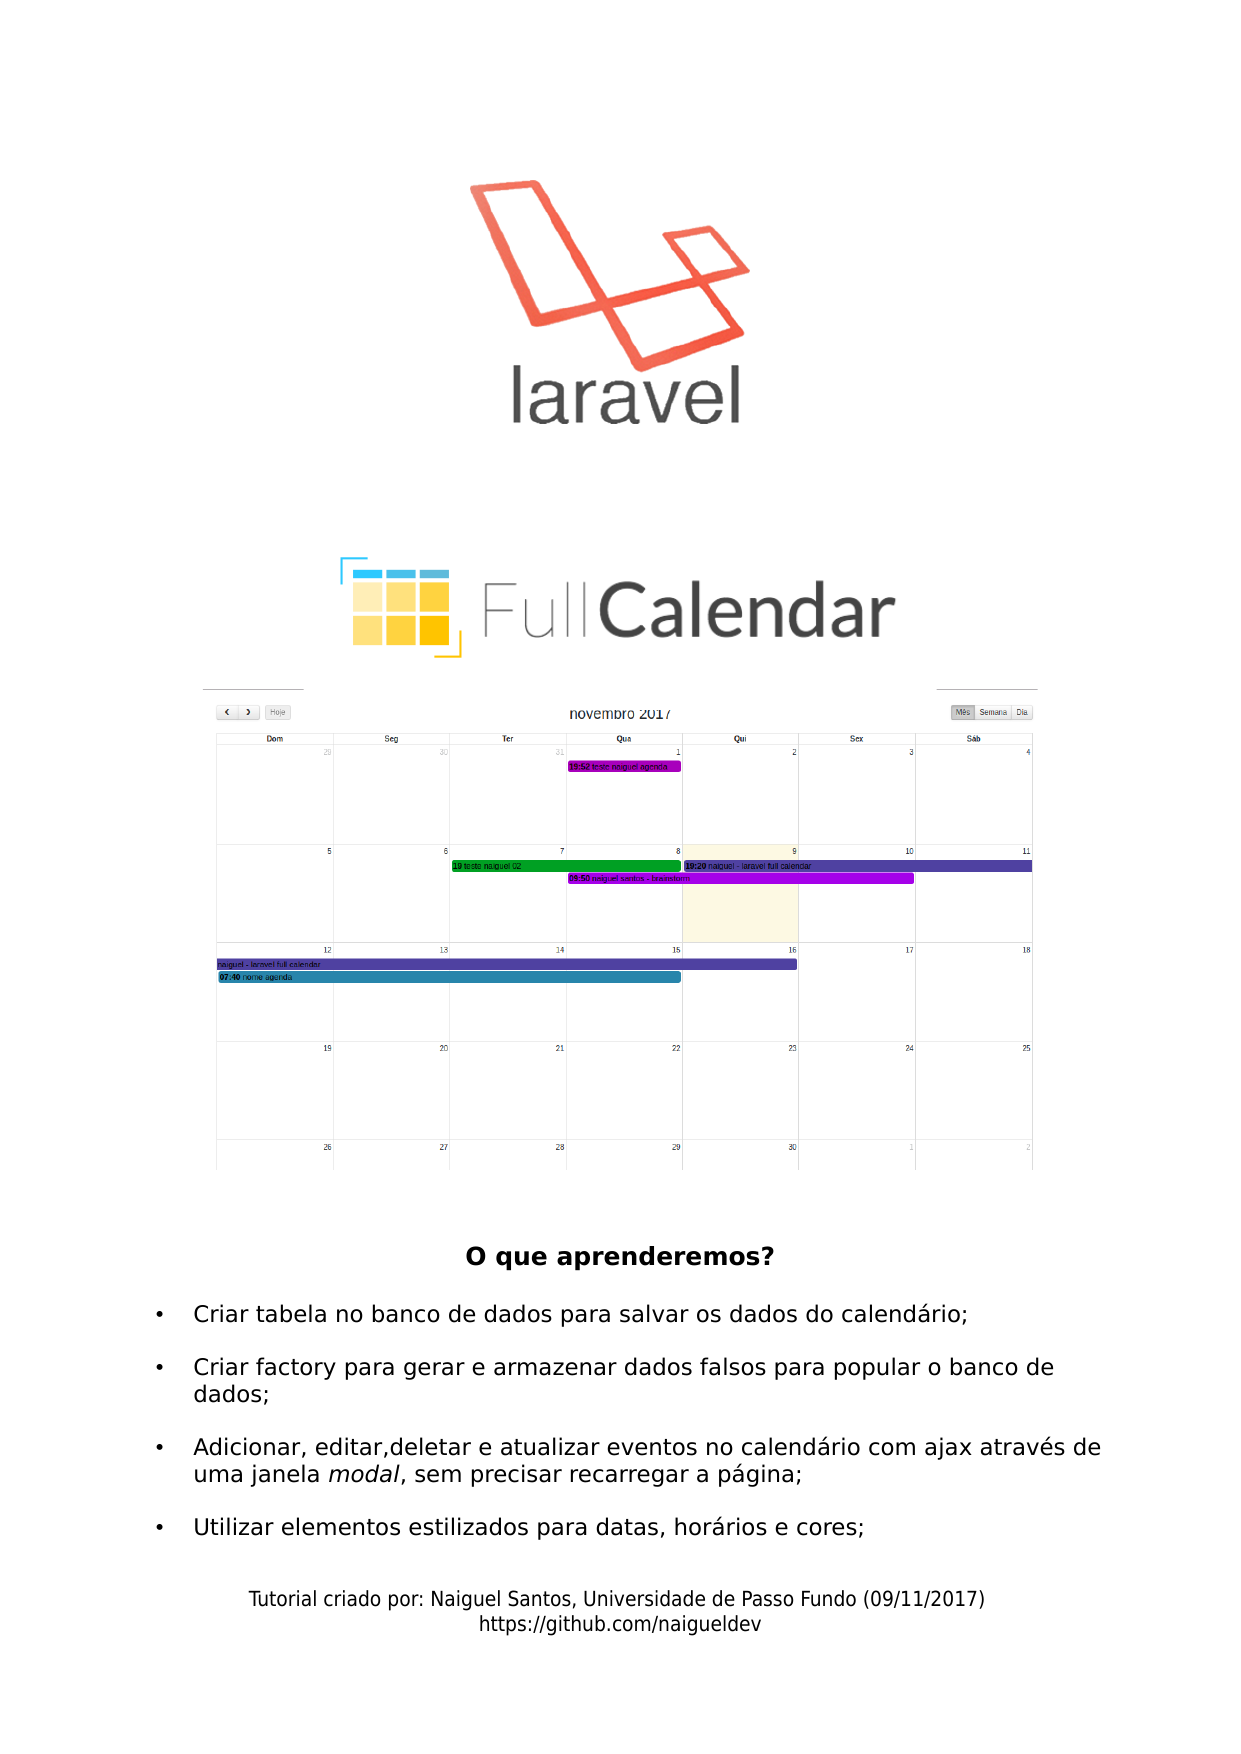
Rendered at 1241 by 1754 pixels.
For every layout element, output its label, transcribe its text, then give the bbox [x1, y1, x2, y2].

picture [202, 505, 1038, 1170]
list Criar factory para gerar e armazenar dados falsos para popular o banco de dados; [156, 1354, 1122, 1407]
list Adicionar, editar,deletar e atualizar eventos no calendário com ajax através de uma janela modal, sem precisar recarregar a página; [156, 1434, 1122, 1487]
list Utilizar elementos estilizados para datas, horários e cores; [156, 1514, 1122, 1541]
picture [430, 118, 810, 498]
text O que aprenderemos? [118, 1242, 1122, 1272]
list Criar tabela no banco de dados para salvar os dados do calendário; [156, 1301, 1122, 1327]
